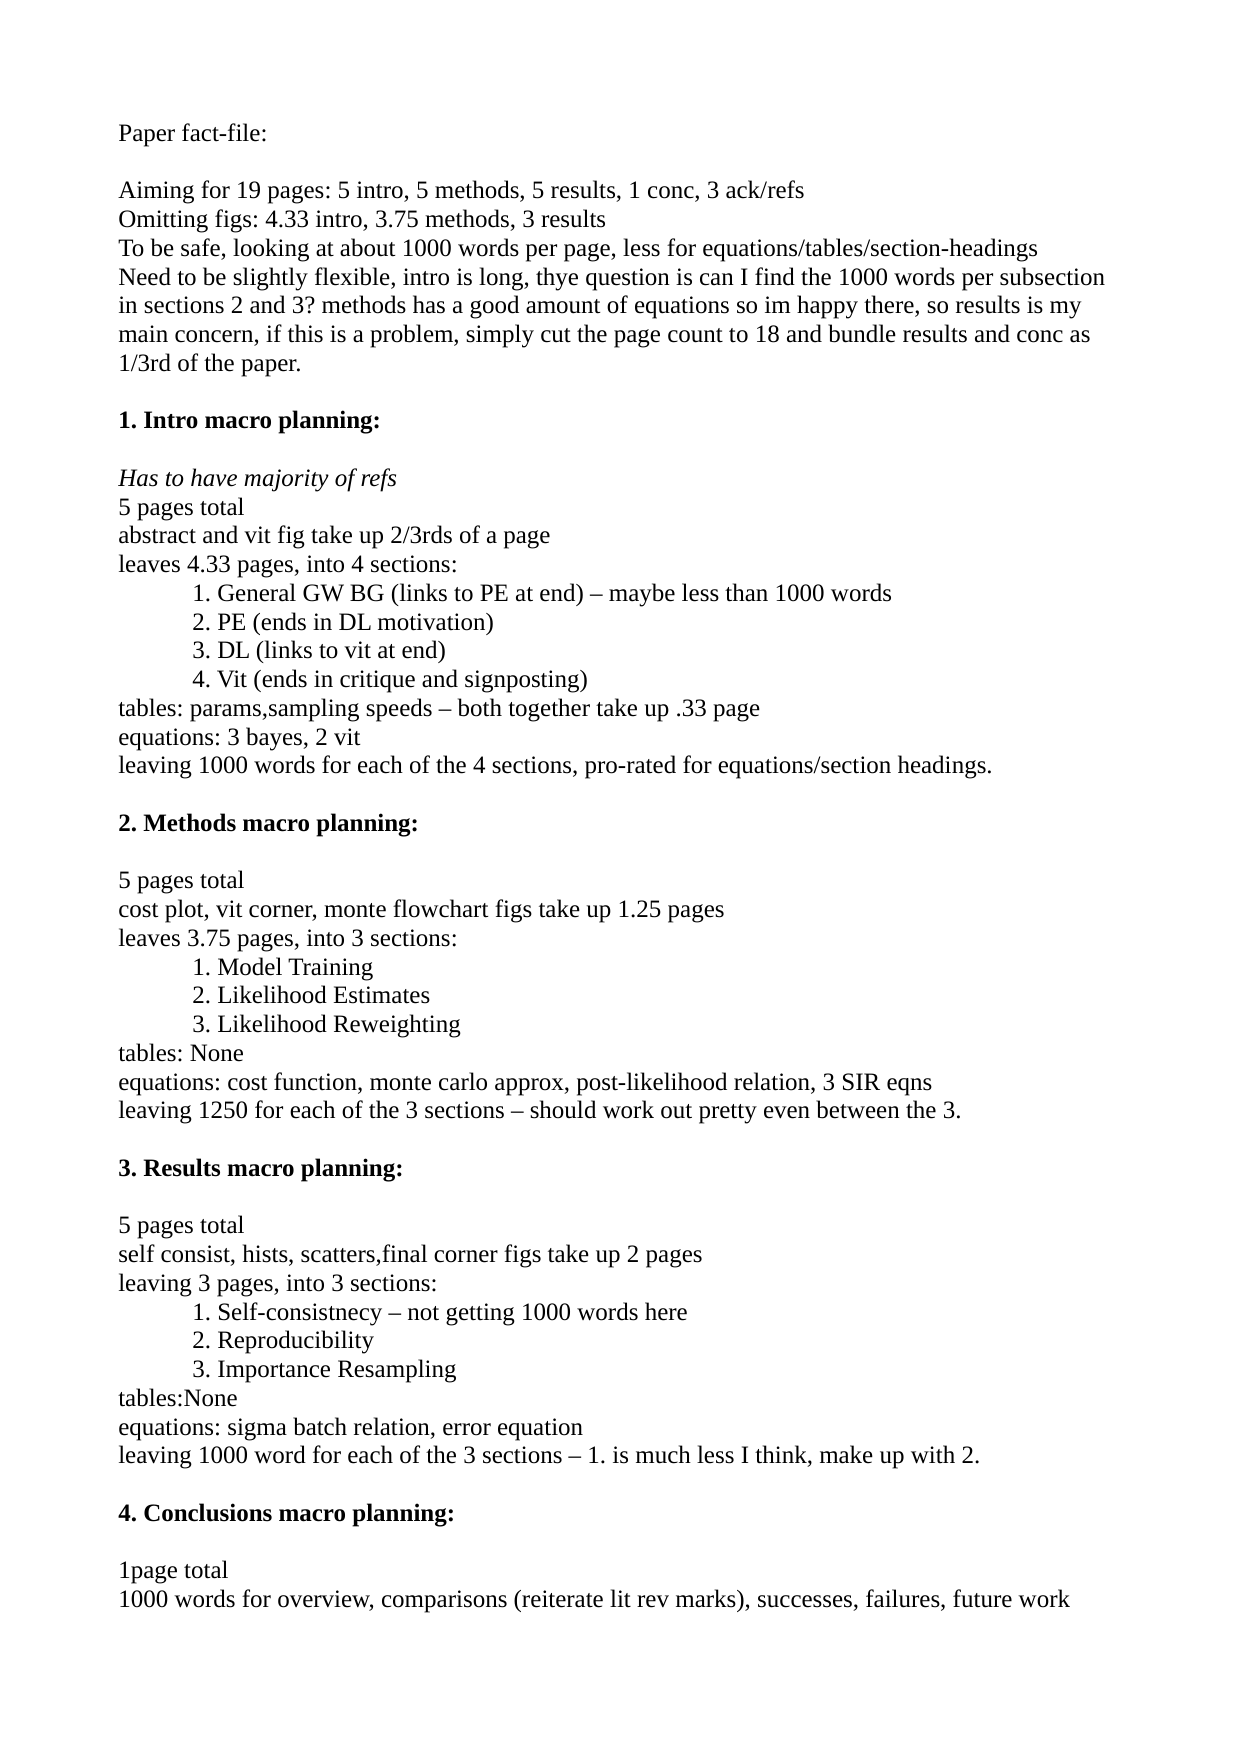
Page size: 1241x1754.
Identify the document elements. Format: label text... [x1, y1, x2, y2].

text Omitting figs: 4.33 intro, 3.75 methods, 3 results [118, 204, 1122, 233]
text 4. Vit (ends in critique and signposting) [118, 664, 1122, 693]
text equations: sigma batch relation, error equation [118, 1412, 1122, 1441]
text cost plot, vit corner, monte flowchart figs take up 1.25 pages [118, 894, 1122, 923]
text To be safe, looking at about 1000 words per page, less for equations/tables/section-headings [118, 233, 1122, 262]
text 5 pages total [118, 492, 1122, 521]
text equations: 3 bayes, 2 vit [118, 722, 1122, 751]
text 1. General GW BG (links to PE at end) – maybe less than 1000 words [118, 578, 1122, 607]
text abstract and vit fig take up 2/3rds of a page [118, 521, 1122, 549]
text self consist, hists, scatters,final corner figs take up 2 pages [118, 1239, 1122, 1268]
text 2. Reproducibility [118, 1326, 1122, 1354]
text leaving 1250 for each of the 3 sections – should work out pretty even between the 3. [118, 1096, 1122, 1124]
text Need to be slightly flexible, intro is long, thye question is can I find the 1000 words per subsection in sections 2 and 3? methods has a good amount of equations so im happy there, so results is my main concern, if this is a problem, simply cut the page count to 18 and bundle results and conc as 1/3rd of the paper. [118, 262, 1122, 377]
text 1. Self-consistnecy – not getting 1000 words here [118, 1297, 1122, 1326]
text 1page total [118, 1556, 1122, 1584]
text 2. Likelihood Estimates [118, 981, 1122, 1009]
text 3. Importance Resampling [118, 1354, 1122, 1383]
text 3. Results macro planning: [118, 1153, 1122, 1182]
text 2. Methods macro planning: [118, 808, 1122, 837]
text 4. Conclusions macro planning: [118, 1498, 1122, 1527]
text tables: None [118, 1038, 1122, 1067]
text 2. PE (ends in DL motivation) [118, 607, 1122, 636]
text Aiming for 19 pages: 5 intro, 5 methods, 5 results, 1 conc, 3 ack/refs [118, 176, 1122, 204]
text leaves 4.33 pages, into 4 sections: [118, 549, 1122, 578]
text Has to have majority of refs [118, 463, 1122, 492]
text leaves 3.75 pages, into 3 sections: [118, 923, 1122, 952]
text leaving 1000 word for each of the 3 sections – 1. is much less I think, make up with 2. [118, 1441, 1122, 1469]
text 3. DL (links to vit at end) [118, 636, 1122, 664]
text 1000 words for overview, comparisons (reiterate lit rev marks), successes, failures, future work [118, 1584, 1122, 1613]
text 5 pages total [118, 1211, 1122, 1239]
text 1. Intro macro planning: [118, 406, 1122, 434]
text Paper fact-file: [118, 118, 1122, 147]
text leaving 3 pages, into 3 sections: [118, 1268, 1122, 1297]
text 1. Model Training [118, 952, 1122, 981]
text 3. Likelihood Reweighting [118, 1009, 1122, 1038]
text tables: params,sampling speeds – both together take up .33 page [118, 693, 1122, 722]
text equations: cost function, monte carlo approx, post-likelihood relation, 3 SIR eqns [118, 1067, 1122, 1096]
text tables:None [118, 1383, 1122, 1412]
text 5 pages total [118, 866, 1122, 894]
text leaving 1000 words for each of the 4 sections, pro-rated for equations/section headings. [118, 751, 1122, 779]
